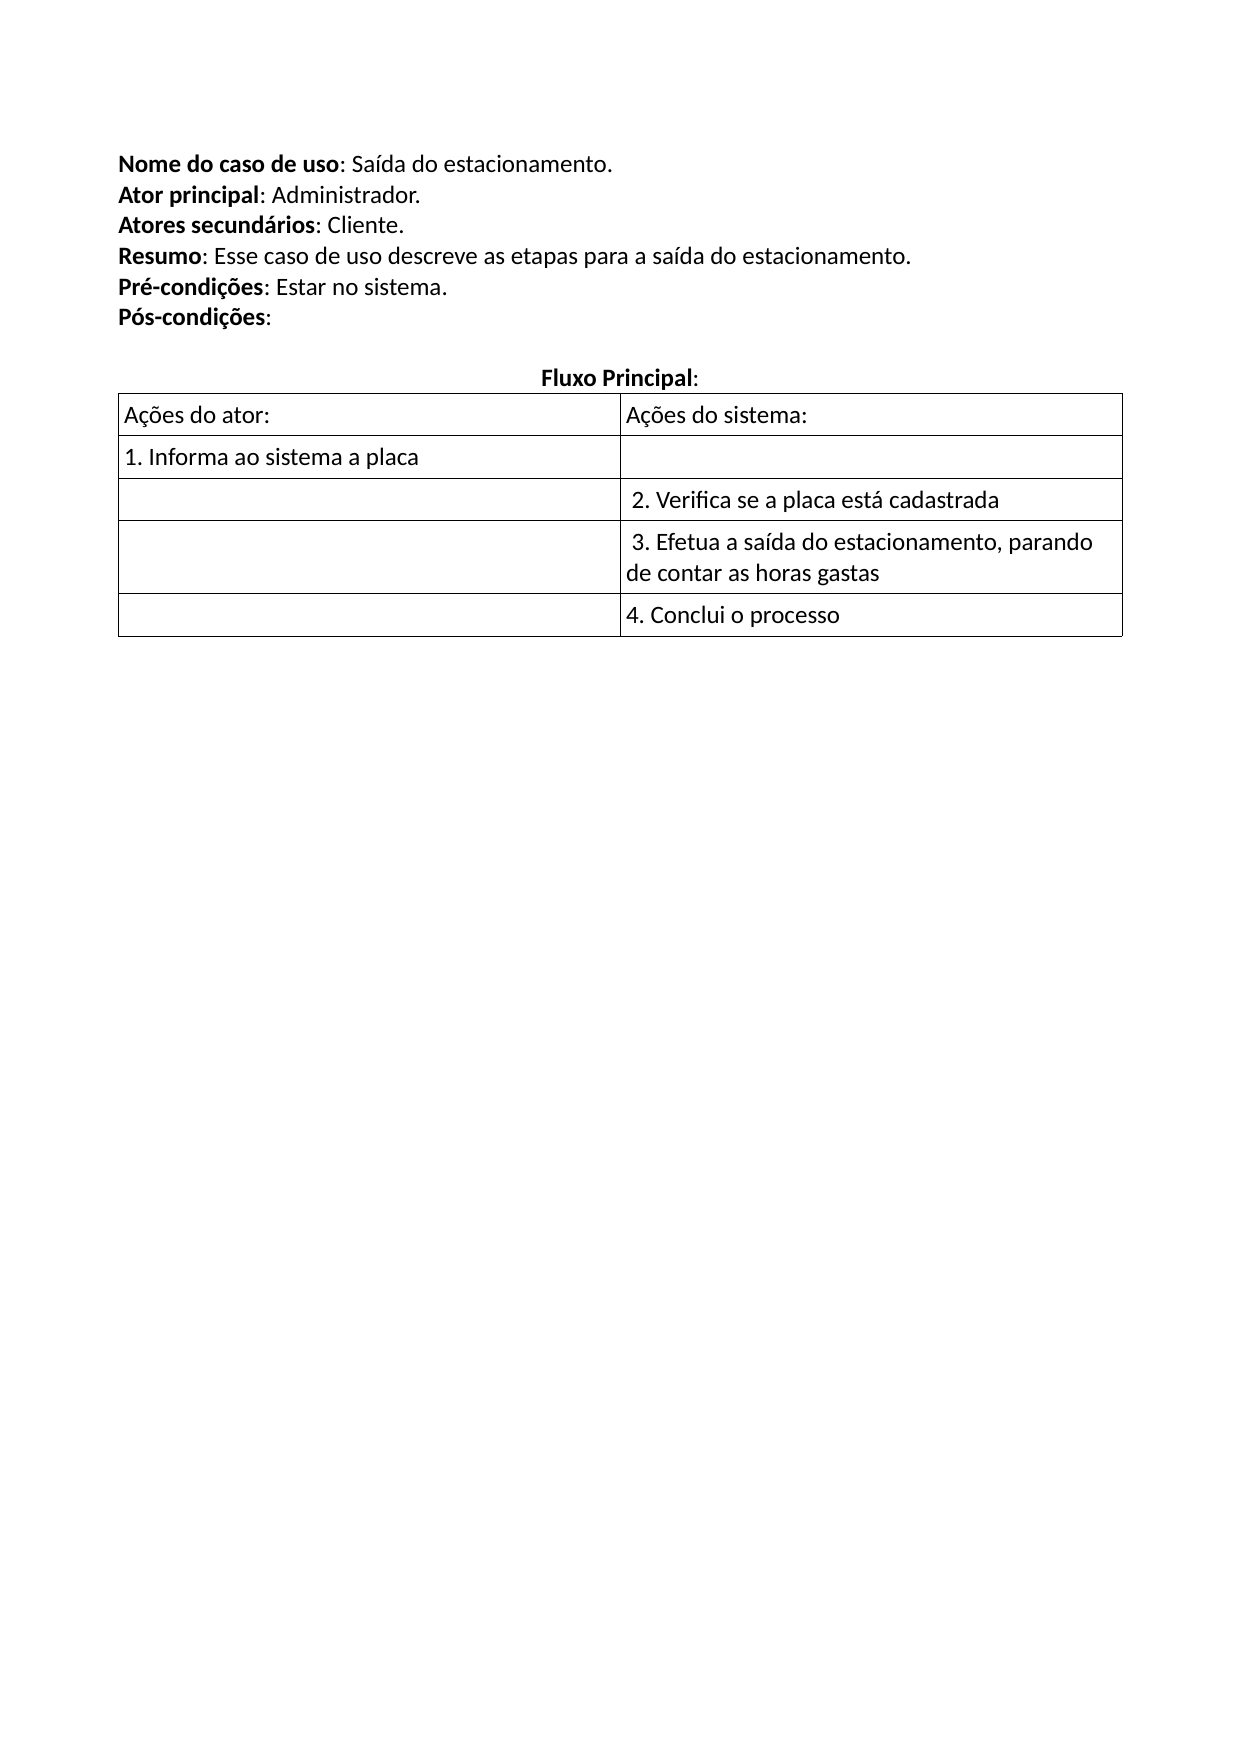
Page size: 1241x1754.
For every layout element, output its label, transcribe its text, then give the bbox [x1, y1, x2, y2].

text Resumo: Esse caso de uso descreve as etapas para a saída do estacionamento. [118, 240, 1122, 271]
text Fluxo Principal: [118, 362, 1122, 393]
text Atores secundários: Cliente. [118, 210, 1122, 240]
table_cell 2. Verifica se a placa está cadastrada [621, 479, 1122, 520]
table_cell [119, 479, 620, 520]
table_cell [119, 521, 620, 593]
text Pós-condições: [118, 301, 1122, 332]
table_header Ações do ator: [119, 394, 620, 435]
table_cell 1. Informa ao sistema a placa [119, 436, 620, 478]
table_cell 3. Efetua a saída do estacionamento, parando de contar as horas gastas [621, 521, 1122, 593]
text Pré-condições: Estar no sistema. [118, 271, 1122, 301]
table_cell 4. Conclui o processo [621, 594, 1122, 636]
table_cell [119, 594, 620, 636]
text Nome do caso de uso: Saída do estacionamento. [118, 149, 1122, 179]
text Ator principal: Administrador. [118, 179, 1122, 210]
table_cell [621, 436, 1122, 478]
table_header Ações do sistema: [621, 394, 1122, 435]
